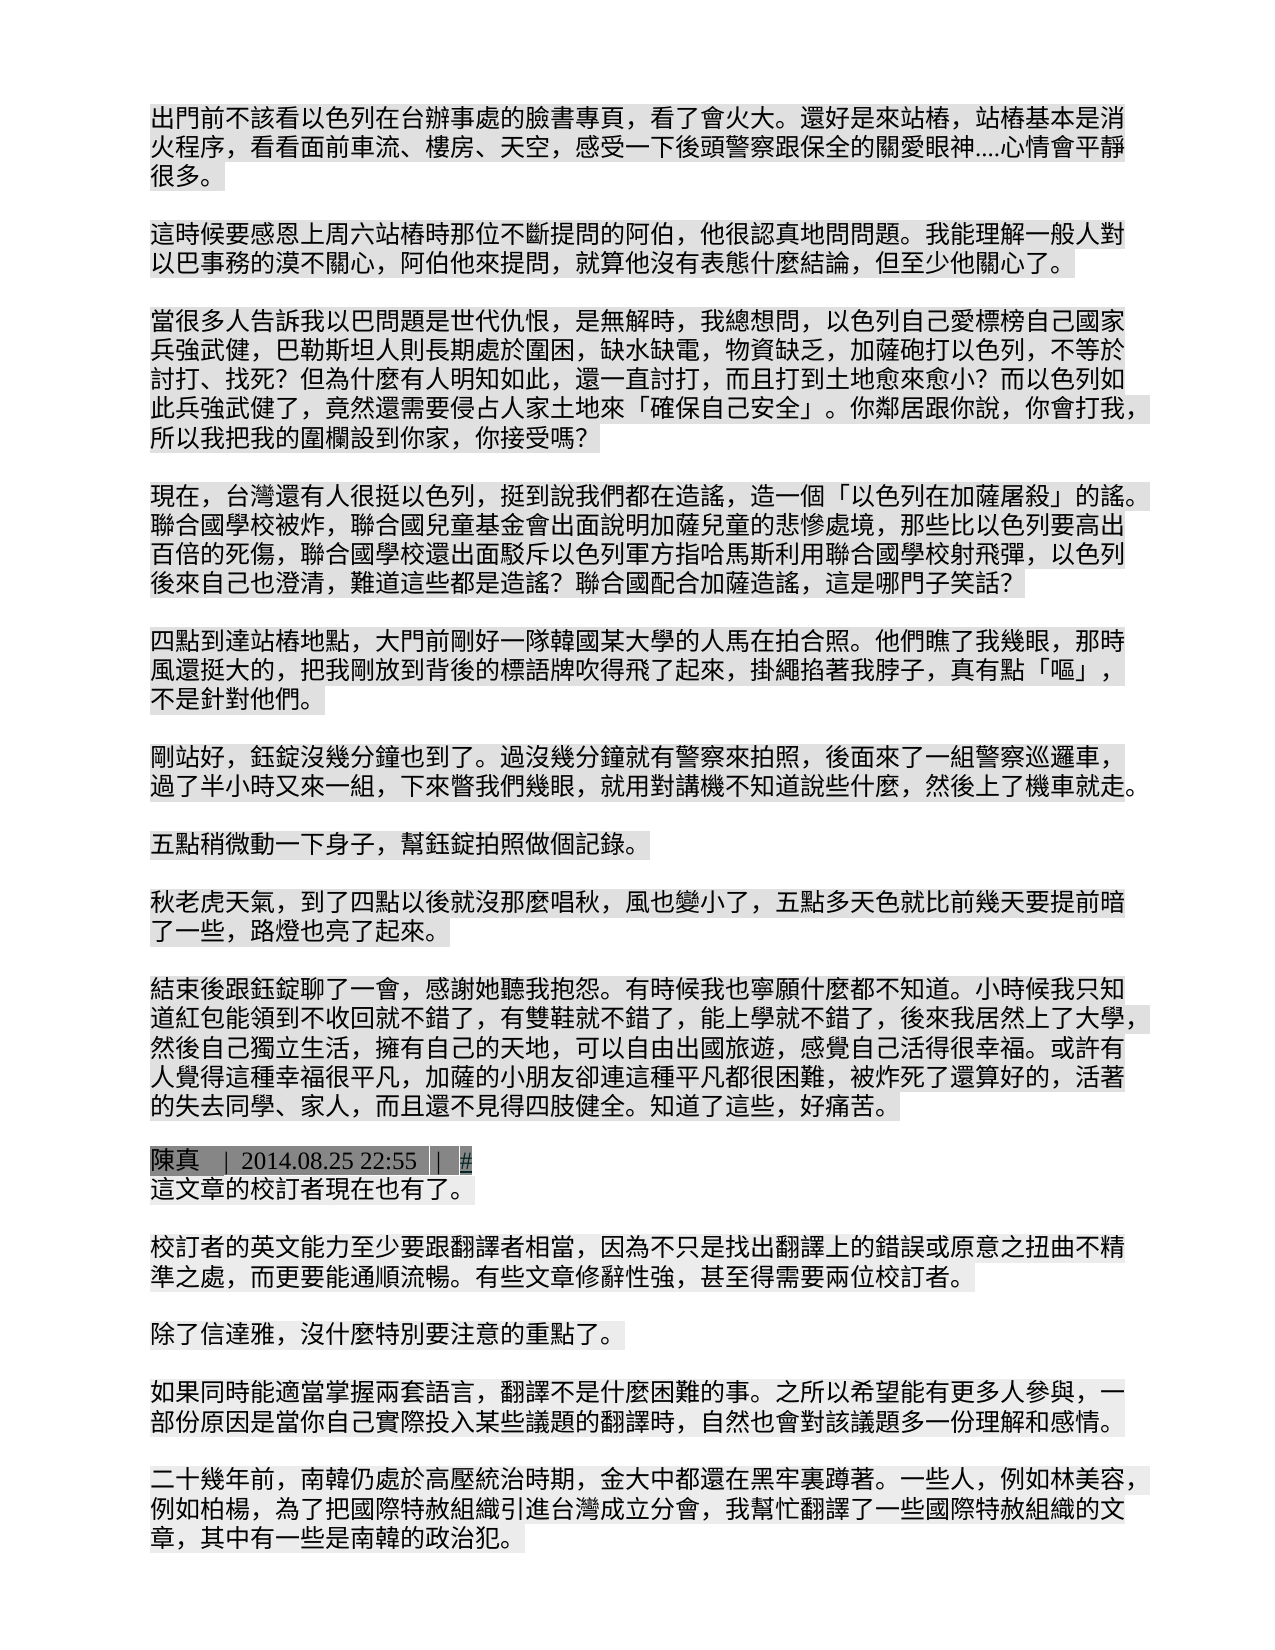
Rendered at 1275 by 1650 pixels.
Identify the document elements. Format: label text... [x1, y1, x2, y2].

text 2014.08.25. 接力靜默站樁第20天。 出門前不該看以色列在台辦事處的臉書專頁，看了會火大。還好是來站樁，站樁基本是消火程序，看看面前車流、樓房、天空，感受一下後頭警察跟保全的關愛眼神....心情會平靜很多。 這時候要感恩上周六站樁時那位不斷提問的阿伯，他很認真地問問題。我能理解一般人對以巴事務的漠不關心，阿伯他來提問，就算他沒有表態什麼結論，但至少他關心了。 當很多人告訴我以巴問題是世代仇恨，是無解時，我總想問，以色列自己愛標榜自己國家兵強武健，巴勒斯坦人則長期處於圍困，缺水缺電，物資缺乏，加薩砲打以色列，不等於討打、找死？但為什麼有人明知如此，還一直討打，而且打到土地愈來愈小？而以色列如此兵強武健了，竟然還需要侵占人家土地來「確保自己安全」。你鄰居跟你說，你會打我，所以我把我的圍欄設到你家，你接受嗎？ 現在，台灣還有人很挺以色列，挺到說我們都在造謠，造一個「以色列在加薩屠殺」的謠。聯合國學校被炸，聯合國兒童基金會出面說明加薩兒童的悲慘處境，那些比以色列要高出百倍的死傷，聯合國學校還出面駁斥以色列軍方指哈馬斯利用聯合國學校射飛彈，以色列後來自己也澄清，難道這些都是造謠？聯合國配合加薩造謠，這是哪門子笑話？ 四點到達站樁地點，大門前剛好一隊韓國某大學的人馬在拍合照。他們瞧了我幾眼，那時風還挺大的，把我剛放到背後的標語牌吹得飛了起來，掛繩掐著我脖子，真有點「嘔」，不是針對他們。 剛站好，鈺錠沒幾分鐘也到了。過沒幾分鐘就有警察來拍照，後面來了一組警察巡邏車，過了半小時又來一組，下來瞥我們幾眼，就用對講機不知道說些什麼，然後上了機車就走。 五點稍微動一下身子，幫鈺錠拍照做個記錄。 秋老虎天氣，到了四點以後就沒那麼唱秋，風也變小了，五點多天色就比前幾天要提前暗了一些，路燈也亮了起來。 結束後跟鈺錠聊了一會，感謝她聽我抱怨。有時候我也寧願什麼都不知道。小時候我只知道紅包能領到不收回就不錯了，有雙鞋就不錯了，能上學就不錯了，後來我居然上了大學，然後自己獨立生活，擁有自己的天地，可以自由出國旅遊，感覺自己活得很幸福。或許有人覺得這種幸福很平凡，加薩的小朋友卻連這種平凡都很困難，被炸死了還算好的，活著的失去同學、家人，而且還不見得四肢健全。知道了這些，好痛苦。 [150, 75, 1125, 1121]
text 這文章的校訂者現在也有了。 校訂者的英文能力至少要跟翻譯者相當，因為不只是找出翻譯上的錯誤或原意之扭曲不精準之處，而更要能通順流暢。有些文章修辭性強，甚至得需要兩位校訂者。 除了信達雅，沒什麼特別要注意的重點了。 如果同時能適當掌握兩套語言，翻譯不是什麼困難的事。之所以希望能有更多人參與，一部份原因是當你自己實際投入某些議題的翻譯時，自然也會對該議題多一份理解和感情。 二十幾年前，南韓仍處於高壓統治時期，金大中都還在黑牢裏蹲著。一些人，例如林美容，例如柏楊，為了把國際特赦組織引進台灣成立分會，我幫忙翻譯了一些國際特赦組織的文章，其中有一些是南韓的政治犯。 雖然已是二十幾年前往事，但那些名不見經傳的政治犯名字以及他們或家屬的回信，我到現在都還清楚記得一些細節，包括他們被南韓政府亂判了哪幾條叛亂罪、個人學經歷及幾個小孩等等。 國際特赦組織在台小組成立之後，我寫了一系列文章叫 “以筆為鑰，打開黑牢”(這句話是從我翻譯過的一篇文章裏頭看到的一個句子)，說明國際特赦組織所擅長的 "寫信"。 當然，我唯一沒料到的是在那麼多的辛苦努力甚至痛苦代價之後，如今的所謂國際特赦組織台灣分會竟變成綠營的一個外圍組織（所謂台權會更是如此），對此我只有一個評語：齷齪下流。 這些人不是真的在乎什麼人權，而是在乎敵人有沒有違反人權；就算沒有，我也硬要說有，努力渲染、瞎掰、污蔑，無限上綱。若是我方違反人權，那個不叫違反人權，那個叫愛台灣。 [150, 1176, 1125, 1553]
text 陳真 | 2014.08.25 22:55 | # [150, 1146, 1125, 1176]
